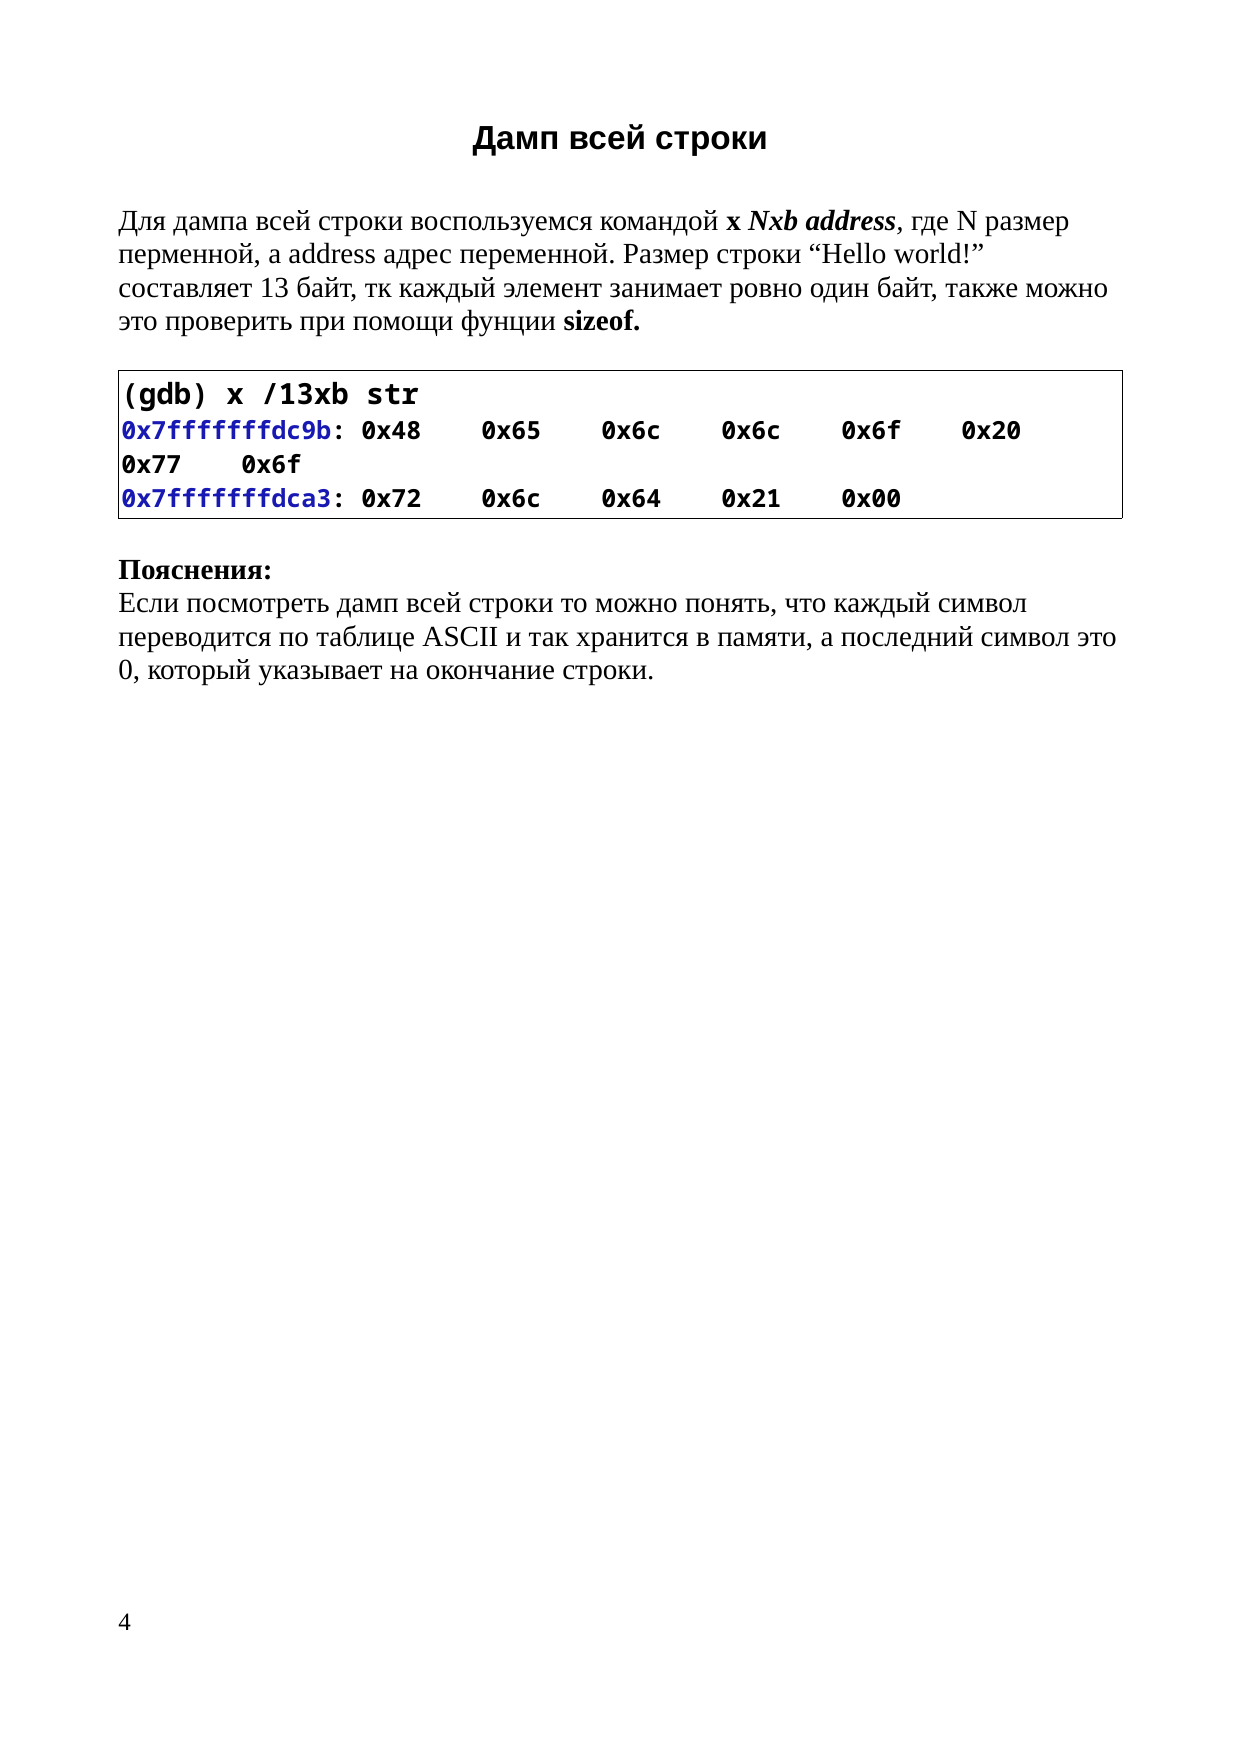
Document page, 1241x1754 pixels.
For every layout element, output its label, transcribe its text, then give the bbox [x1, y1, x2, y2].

text Пояснения: [118, 552, 1122, 585]
text Если посмотреть дамп всей строки то можно понять, что каждый символ переводится по таблице ASCII и так хранится в памяти, а последний символ это 0, который указывает на окончание строки. [118, 585, 1122, 686]
text Для дампа всей строки воспользуемся командой x Nxb address, где N размер перменной, а address адрес переменной. Размер строки “Hello world!” составляет 13 байт, тк каждый элемент занимает ровно один байт, также можно это проверить при помощи фунции sizeof. [118, 203, 1122, 337]
subtitle Дамп всей строки [118, 118, 1122, 157]
text (gdb) x /13xb str 0x7fffffffdc9b: 0x48 0x65 0x6c 0x6c 0x6f 0x20 0x77 0x6f 0x7fffffffdca3: 0x72 0x6c 0x64 0x21 0x00 [119, 371, 1122, 518]
